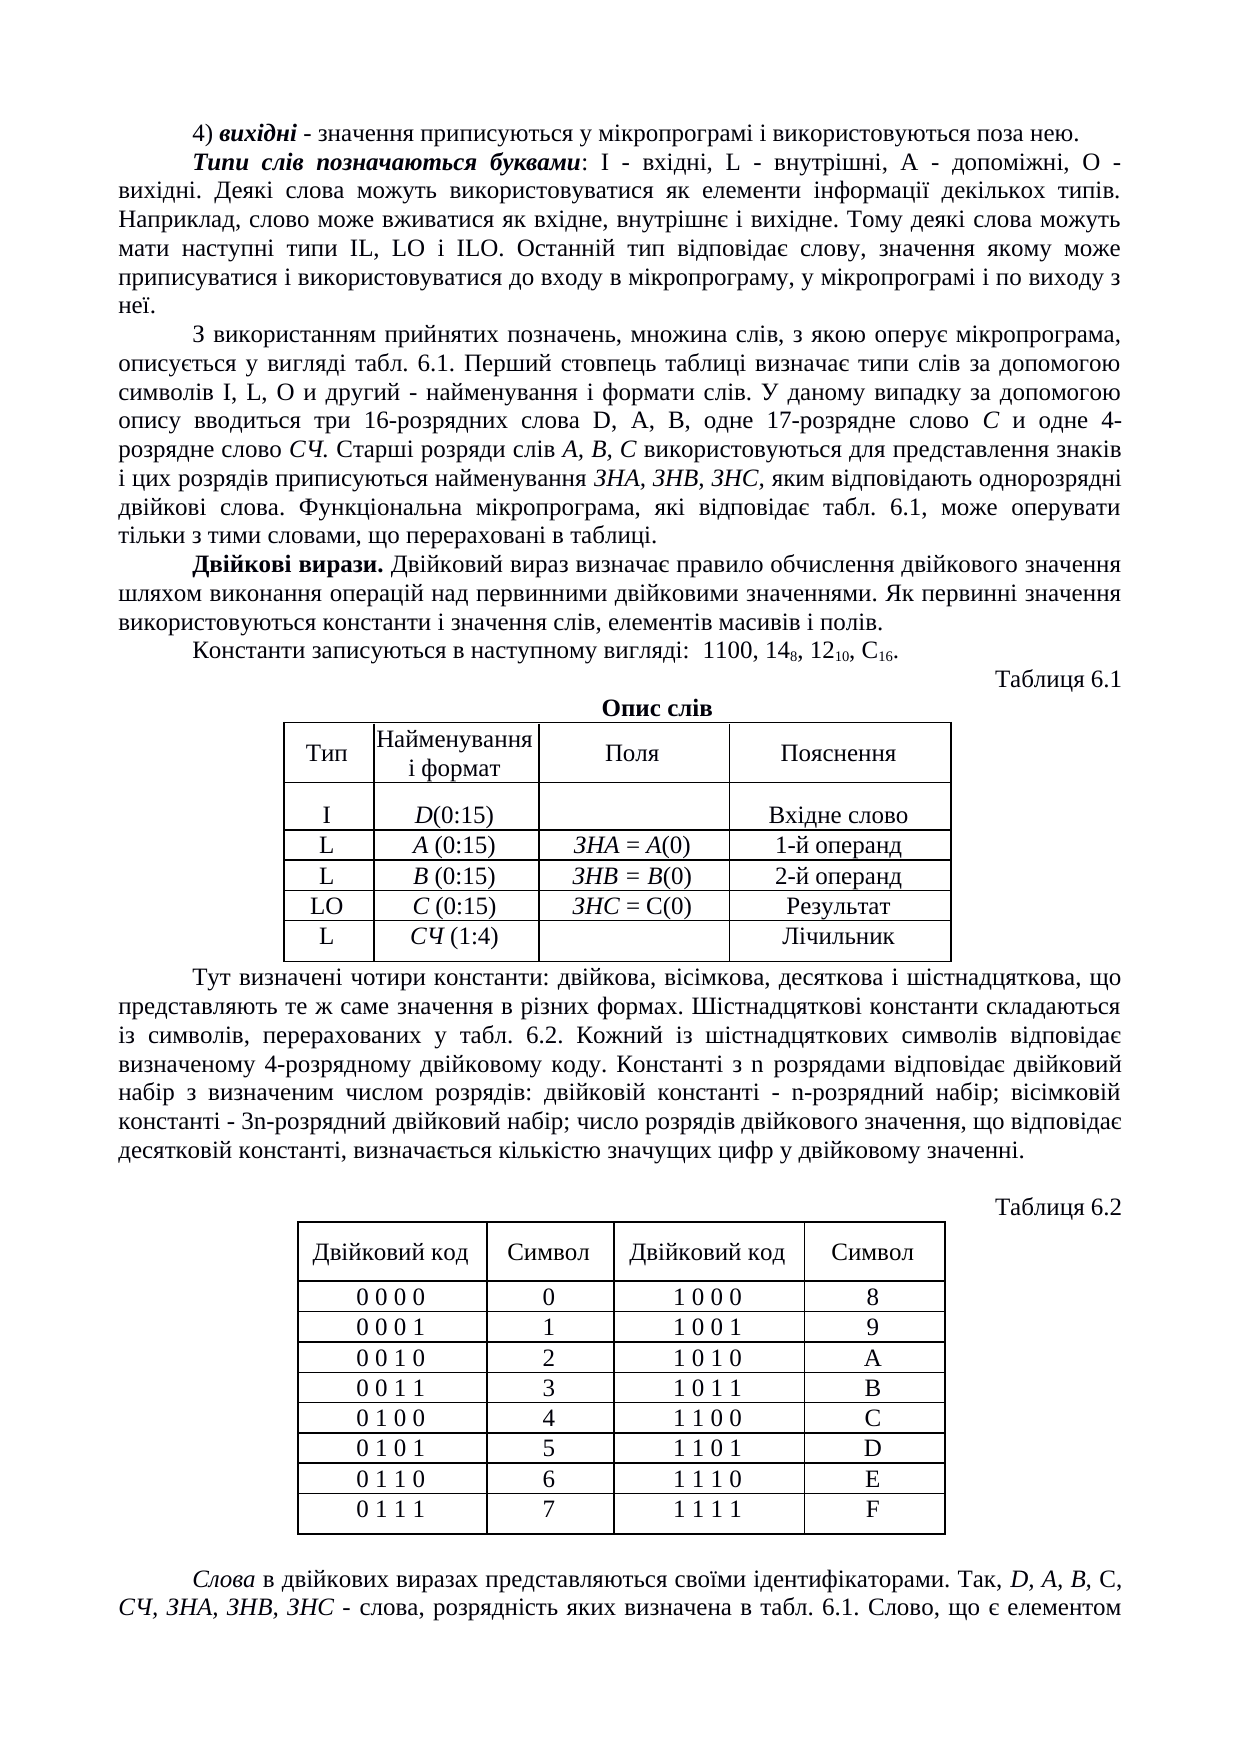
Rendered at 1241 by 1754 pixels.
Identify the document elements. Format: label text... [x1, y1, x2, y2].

table_header Поля [540, 723, 729, 782]
table_cell L [369, 831, 373, 859]
table_header Двійковий код [299, 1223, 486, 1280]
table_cell L [369, 861, 373, 889]
text Таблиця 6.1 [118, 664, 1122, 693]
table_header Тип [285, 723, 374, 782]
text Таблиця 6.2 [118, 1192, 1122, 1221]
table_cell СЧ (1:4) [375, 921, 538, 961]
table_cell D(0:15) [375, 783, 538, 829]
table_cell Лічильник [730, 921, 950, 961]
text Константи записуються в наступному вигляді: 1100, 148, 1210, С16. [118, 636, 1122, 664]
table_cell L [285, 921, 373, 961]
table_cell [540, 783, 729, 829]
text Опис слів [118, 693, 1122, 722]
text Типи слів позначаються буквами: I - вхідні, L - внутрішні, А - допоміжні, О - вихідні. Деякі слова можуть використовуватися як елементи інформації декількох типів. Наприклад, слово може вживатися як вхідне, внутрішнє і вихідне. Тому деякі слова можуть мати наступні типи IL, LO і ILO. Останній тип відповідає слову, значення якому може приписуватися і використовуватися до входу в мікропрограму, у мікропрограмі і по виходу з неї. [118, 147, 1122, 319]
table_cell 1 1 1 1 [615, 1494, 804, 1533]
text Тут визначені чотири константи: двійкова, вісімкова, десяткова і шістнадцяткова, що представляють те ж саме значення в різних формах. Шістнадцяткові константи складаються із символів, перерахованих у табл. 6.2. Кожний із шістнадцяткових символів відповідає визначеному 4-розрядному двійковому коду. Константі з n розрядами відповідає двійковий набір з визначеним числом розрядів: двійковій константі - n-розрядний набір; вісімковій константі - 3n-розрядний двійковий набір; число розрядів двійкового значення, що відповідає десятковій константі, визначається кількістю значущих цифр у двійковому значенні. [118, 962, 1122, 1164]
table_header Найменування і формат [375, 723, 539, 782]
text З використанням прийнятих позначень, множина слів, з якою оперує мікропрограма, описується у вигляді табл. 6.1. Перший стовпець таблиці визначає типи слів за допомогою символів I, L, О и другий - найменування і формати слів. У даному випадку за допомогою опису вводиться три 16-розрядних слова D, А, В, одне 17-розрядне слово С и одне 4-розрядне слово СЧ. Старші розряди слів А, В, С використовуються для представлення знаків і цих розрядів приписуються найменування ЗНА, ЗНВ, ЗНС, яким відповідають однорозрядні двійкові слова. Функціональна мікропрограма, які відповідає табл. 6.1, може оперувати тільки з тими словами, що перераховані в таблиці. [118, 319, 1122, 549]
table_header Символ [488, 1223, 613, 1280]
table_cell LO [369, 891, 373, 920]
text Слова в двійкових виразах представляються своїми ідентифікаторами. Так, D, А, В, С, СЧ, ЗНА, ЗНВ, ЗНС - слова, розрядність яких визначена в табл. 6.1. Слово, що є елементом [118, 1564, 1122, 1621]
table_header Двійковий код [615, 1223, 804, 1280]
table_cell 7 [488, 1494, 613, 1533]
table_cell Вхідне слово [730, 783, 950, 829]
table_cell [540, 921, 729, 961]
text Двійкові вирази. Двійковий вираз визначає правило обчислення двійкового значення шляхом виконання операцій над первинними двійковими значеннями. Як первинні значення використовуються константи і значення слів, елементів масивів і полів. [118, 549, 1122, 636]
table_header Пояснення [730, 723, 950, 782]
table_cell F [805, 1494, 944, 1533]
table_cell 0 1 1 1 [299, 1494, 486, 1533]
text 4) вихідні - значення приписуються у мікропрограмі і використовуються поза нею. [118, 118, 1122, 147]
table_header Символ [805, 1223, 944, 1280]
table_cell I [285, 783, 373, 829]
